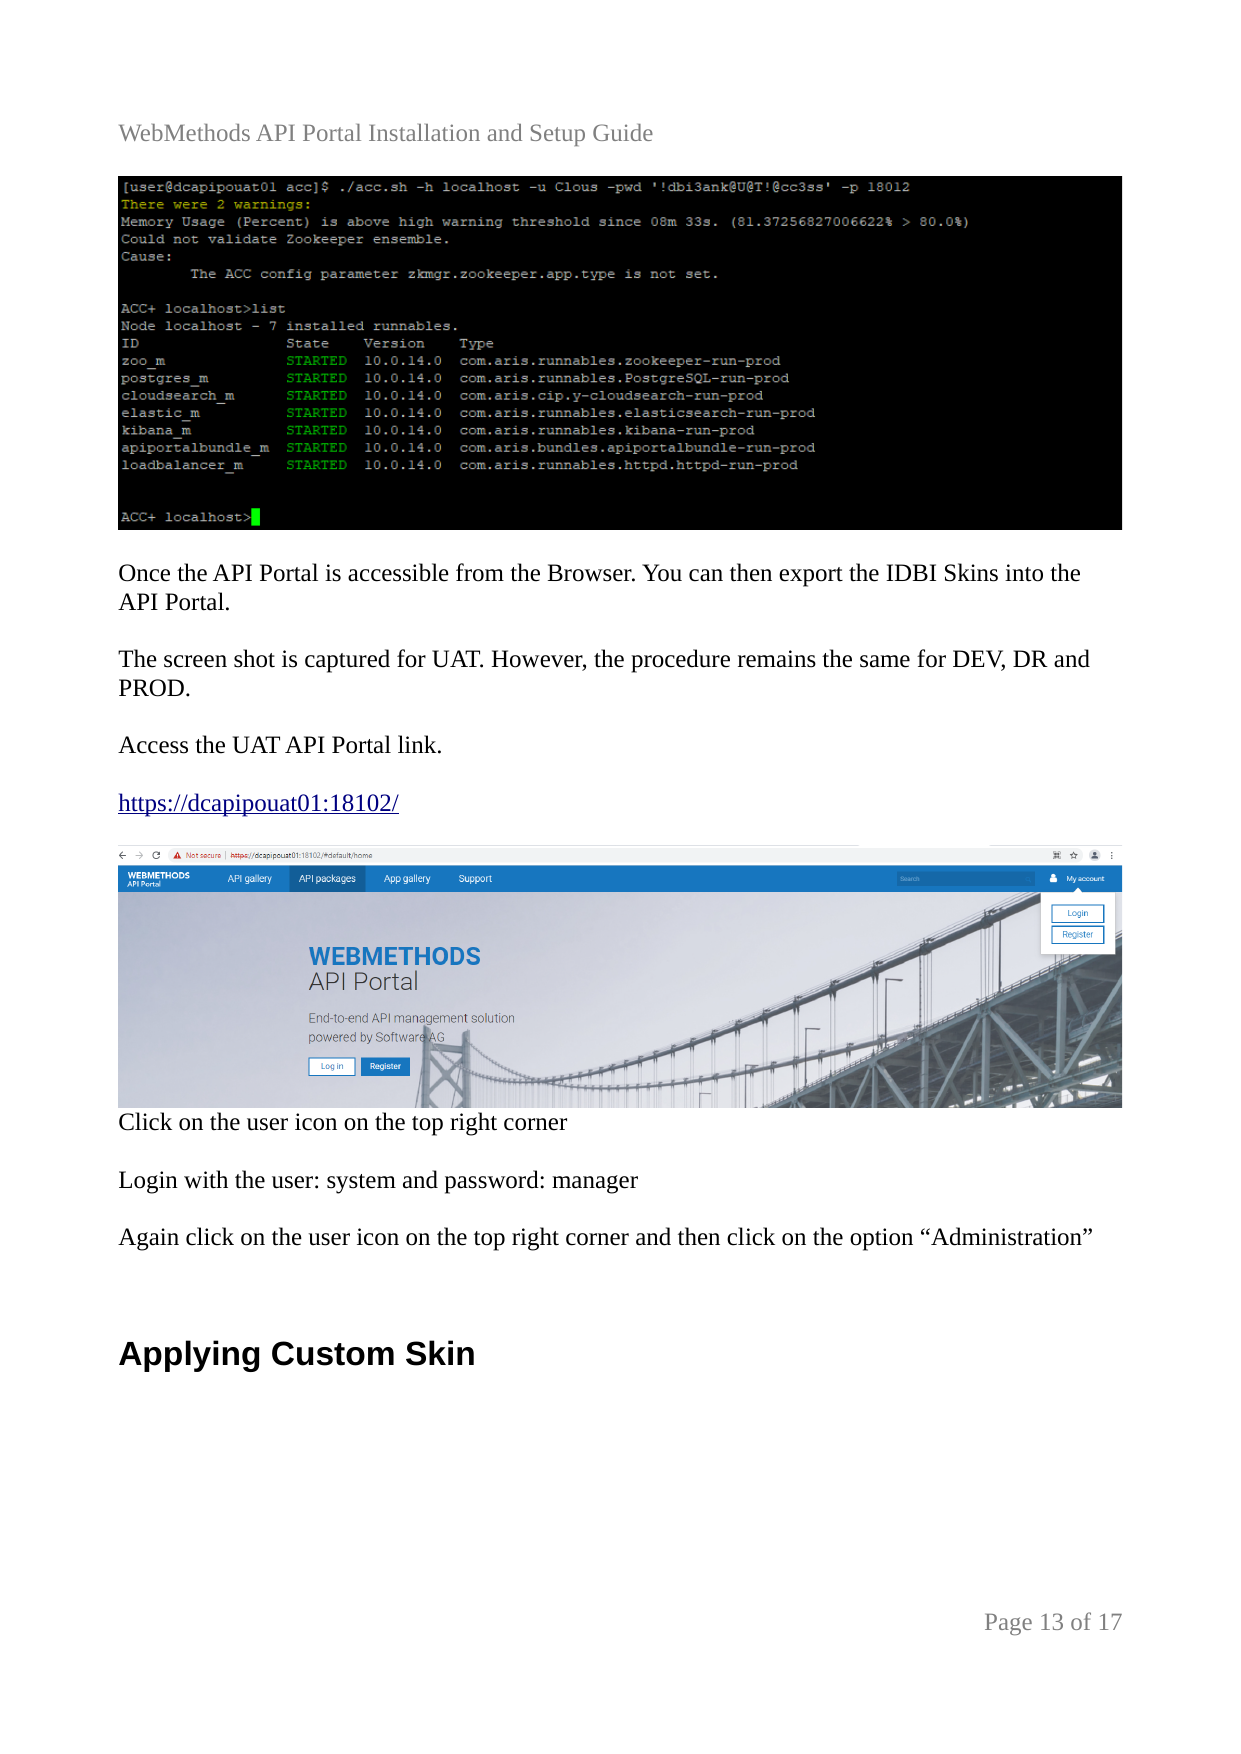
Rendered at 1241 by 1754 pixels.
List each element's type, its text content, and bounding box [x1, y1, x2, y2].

text Login with the user: system and password: manager [118, 1165, 1122, 1194]
text Again click on the user icon on the top right corner and then click on the option “Administration” [118, 1222, 1122, 1251]
picture [118, 845, 1123, 1108]
picture [118, 176, 1123, 530]
text The screen shot is captured for UAT. However, the procedure remains the same for DEV, DR and PROD. [118, 644, 1122, 702]
text https://dcapipouat01:18102/ [118, 788, 1122, 817]
subtitle Applying Custom Skin [118, 1334, 1122, 1372]
text Once the API Portal is accessible from the Browser. You can then export the IDBI Skins into the API Portal. [118, 558, 1122, 616]
text Access the UAT API Portal link. [118, 731, 1122, 759]
text Click on the user icon on the top right corner [118, 1108, 1122, 1136]
